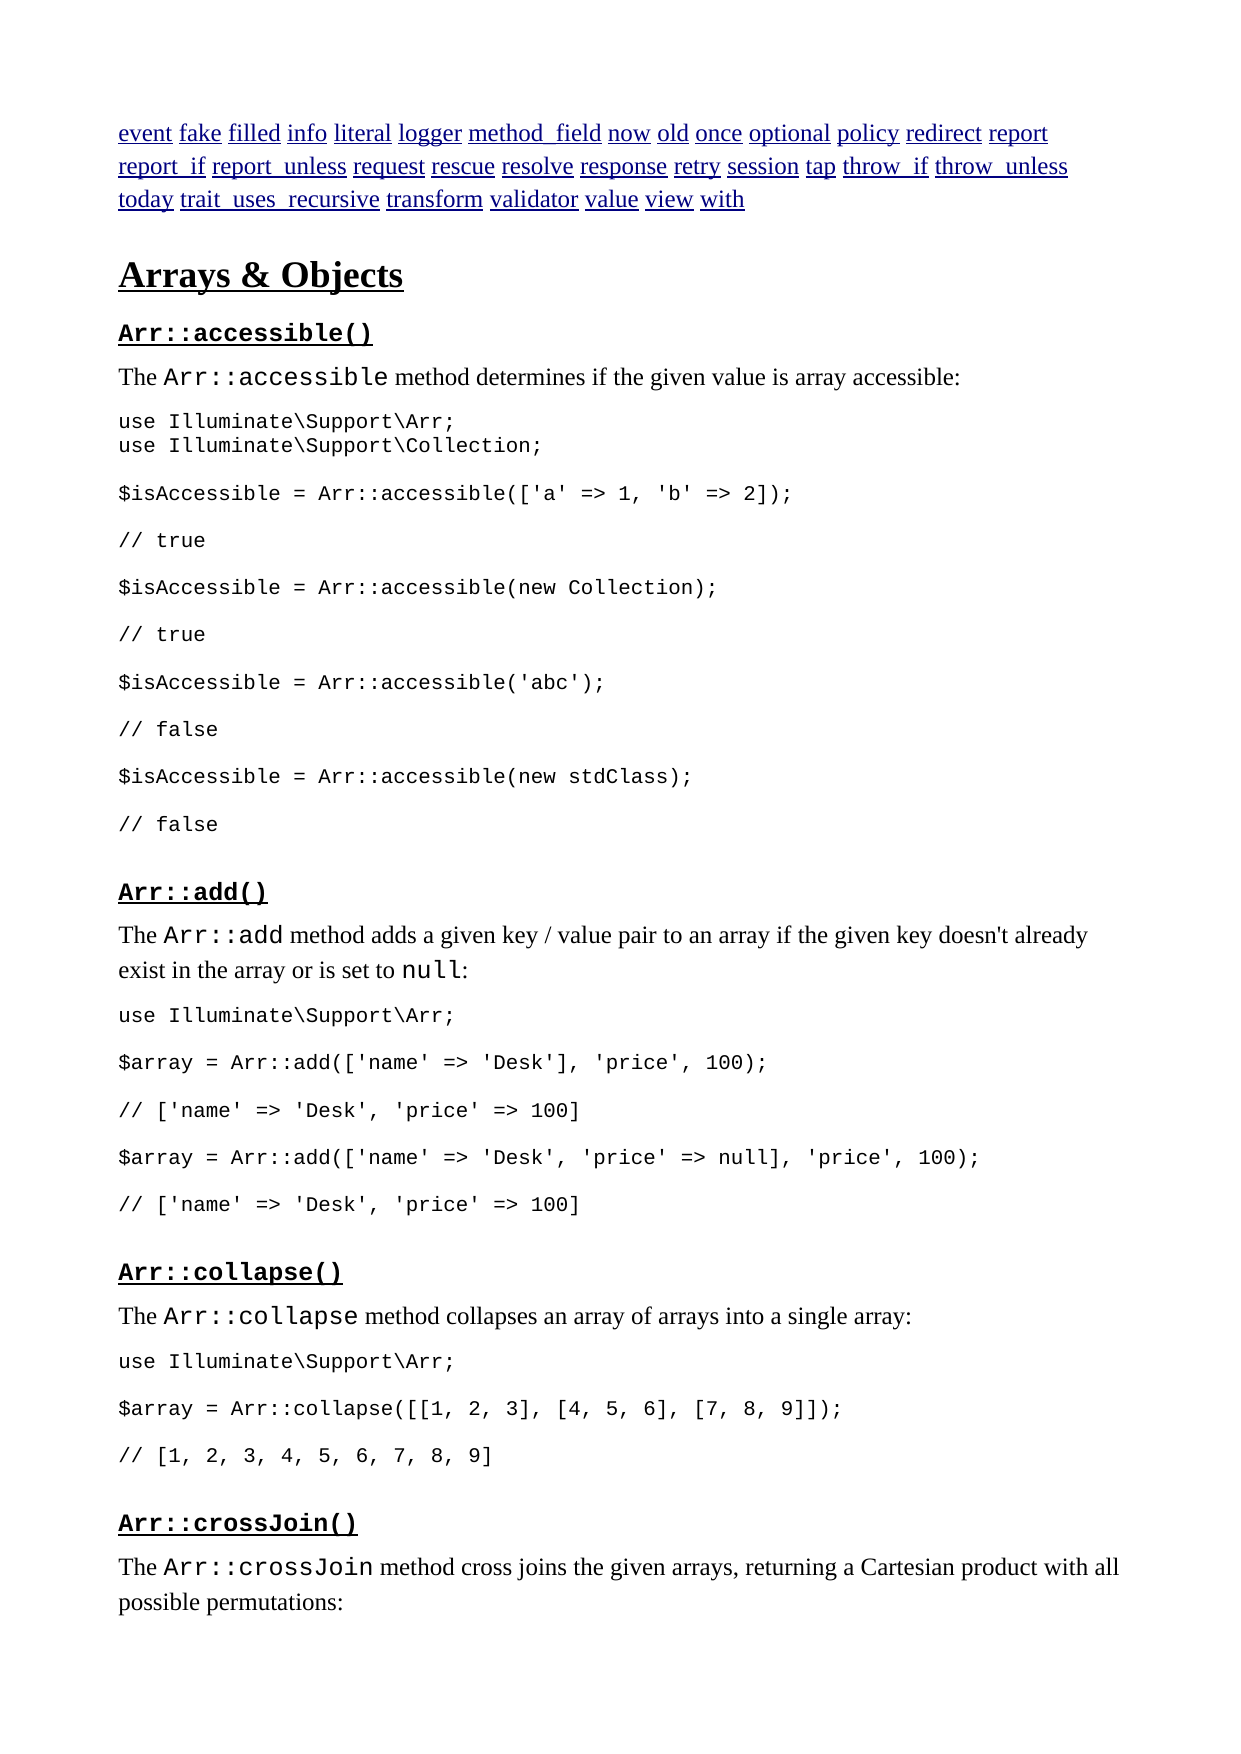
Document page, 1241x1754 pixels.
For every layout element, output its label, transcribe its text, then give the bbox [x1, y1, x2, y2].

text event fake filled info literal logger method_field now old once optional policy redirect report report_if report_unless request rescue resolve response retry session tap throw_if throw_unless today trait_uses_recursive transform validator value view with [118, 118, 1122, 213]
text // true [118, 530, 1122, 553]
text // true [118, 624, 1122, 648]
text $isAccessible = Arr::accessible(new Collection); [118, 577, 1122, 601]
text use Illuminate\Support\Arr; [118, 412, 1122, 435]
text $isAccessible = Arr::accessible(new stdClass); [118, 766, 1122, 790]
text use Illuminate\Support\Collection; [118, 435, 1122, 459]
text The Arr::accessible method determines if the given value is array accessible: [118, 362, 1122, 392]
text The Arr::collapse method collapses an array of arrays into a single array: [118, 1301, 1122, 1332]
text $isAccessible = Arr::accessible('abc'); [118, 672, 1122, 695]
text The Arr::add method adds a given key / value pair to an array if the given key doesn't already exist in the array or is set to null: [118, 920, 1122, 986]
subtitle Arr::accessible() [118, 321, 1122, 349]
subtitle Arr::collapse() [118, 1260, 1122, 1288]
text $array = Arr::collapse([[1, 2, 3], [4, 5, 6], [7, 8, 9]]); [118, 1398, 1122, 1422]
text use Illuminate\Support\Arr; [118, 1005, 1122, 1029]
text // [1, 2, 3, 4, 5, 6, 7, 8, 9] [118, 1445, 1122, 1469]
text use Illuminate\Support\Arr; [118, 1351, 1122, 1374]
text $isAccessible = Arr::accessible(['a' => 1, 'b' => 2]); [118, 482, 1122, 506]
text The Arr::crossJoin method cross joins the given arrays, returning a Cartesian product with all possible permutations: [118, 1552, 1122, 1616]
subtitle Arr::add() [118, 879, 1122, 907]
text // false [118, 813, 1122, 837]
text $array = Arr::add(['name' => 'Desk', 'price' => null], 'price', 100); [118, 1147, 1122, 1171]
text $array = Arr::add(['name' => 'Desk'], 'price', 100); [118, 1052, 1122, 1076]
text // ['name' => 'Desk', 'price' => 100] [118, 1100, 1122, 1123]
subtitle Arr::crossJoin() [118, 1511, 1122, 1539]
subtitle Arrays & Objects [118, 253, 1122, 296]
text // false [118, 719, 1122, 743]
text // ['name' => 'Desk', 'price' => 100] [118, 1194, 1122, 1218]
